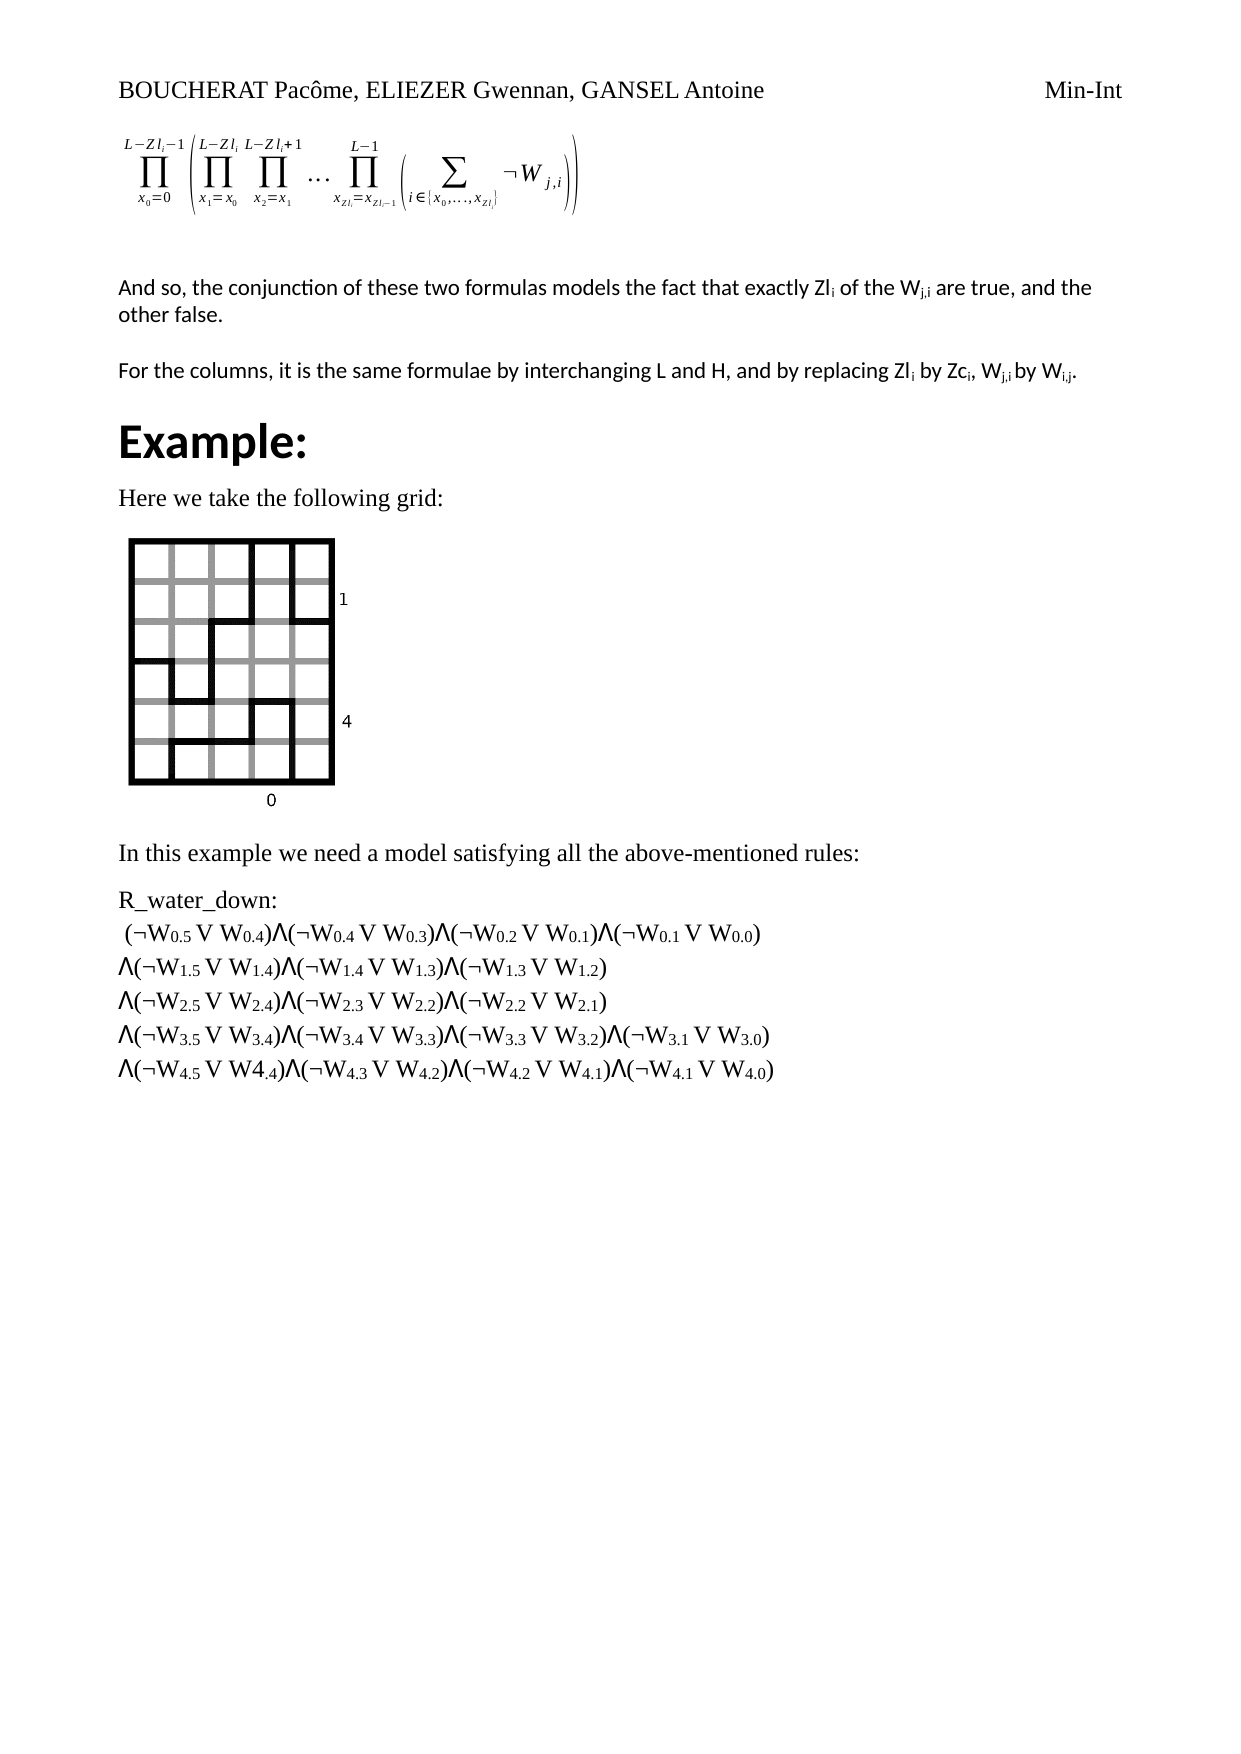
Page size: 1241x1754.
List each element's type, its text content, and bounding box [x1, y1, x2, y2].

text And so, the conjunction of these two formulas models the fact that exactly Zli of the Wj,i are true, and the other false. [118, 273, 1122, 329]
text Here we take the following grid: [118, 483, 1122, 512]
text Ʌ(¬W1.5 V W1.4)Ʌ(¬W1.4 V W1.3)Ʌ(¬W1.3 V W1.2) [118, 948, 1122, 982]
text Ʌ(¬W2.5 V W2.4)Ʌ(¬W2.3 V W2.2)Ʌ(¬W2.2 V W2.1) [118, 982, 1122, 1016]
text For the columns, it is the same formulae by interchanging L and H, and by replacing Zli by Zci, Wj,i by Wi,j. [118, 357, 1122, 385]
text Ʌ(¬W3.5 V W3.4)Ʌ(¬W3.4 V W3.3)Ʌ(¬W3.3 V W3.2)Ʌ(¬W3.1 V W3.0) [118, 1016, 1122, 1050]
text In this example we need a model satisfying all the above-mentioned rules: [118, 838, 1122, 867]
text (¬W0.5 V W0.4)Ʌ(¬W0.4 V W0.3)Ʌ(¬W0.2 V W0.1)Ʌ(¬W0.1 V W0.0) [118, 914, 1122, 948]
text Ʌ(¬W4.5 V W4.4)Ʌ(¬W4.3 V W4.2)Ʌ(¬W4.2 V W4.1)Ʌ(¬W4.1 V W4.0) [118, 1050, 1122, 1084]
subtitle Example: [118, 410, 1122, 471]
text R_water_down: [118, 885, 1122, 914]
picture [118, 530, 369, 819]
